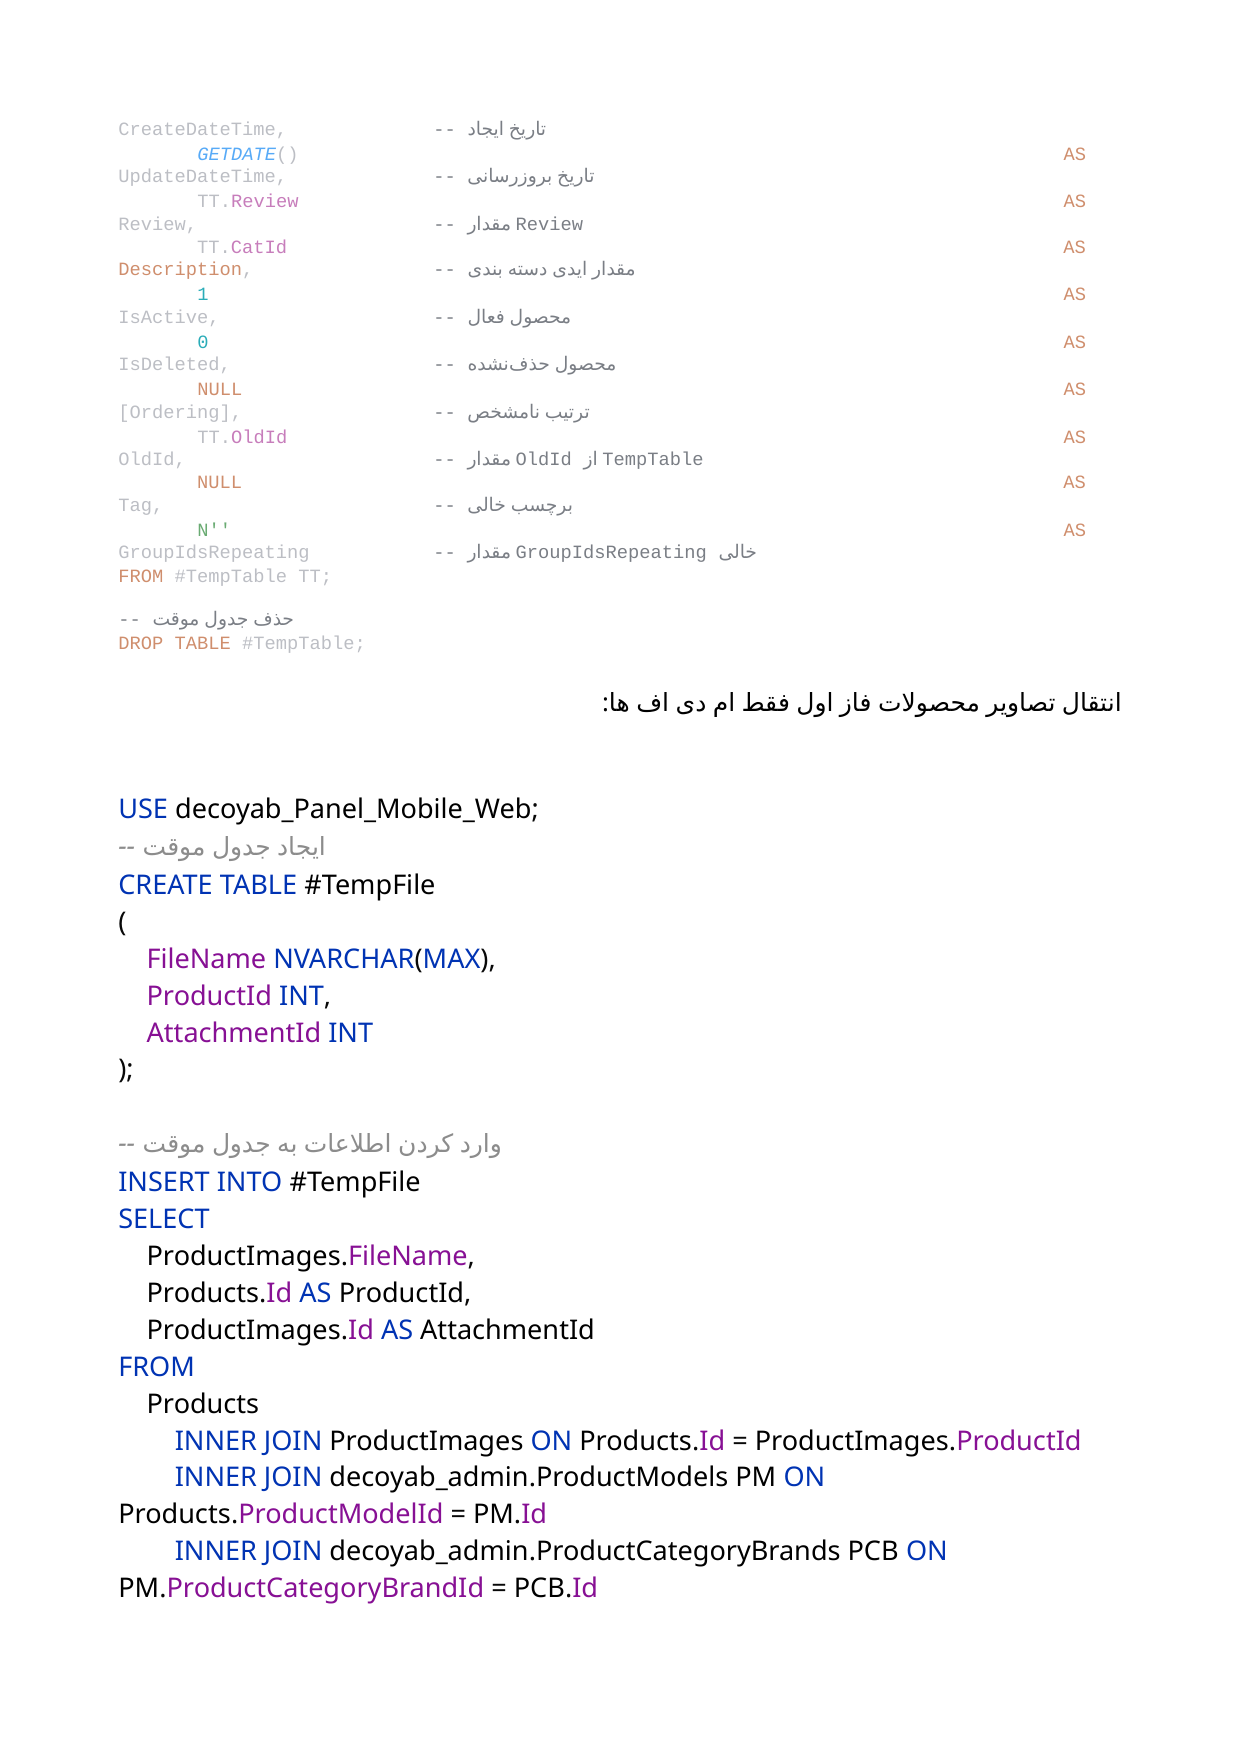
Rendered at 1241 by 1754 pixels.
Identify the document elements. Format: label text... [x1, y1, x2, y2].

text انتقال تصاویر محصولات فاز اول فقط ام دی اف ها: [118, 689, 1122, 756]
text -- پاک چوب -- 74c4171f-c863-47ad-b26b-6459dabc3aa1,996B6E1A-9DFE-4C19-9B4C-39665081B28C,db891465-c08d-4644-aa3a-fc4c62fbb7a1,0b40a177-0874-4d4f-866f-baa36557fc60 15 -- db891465-c08d-4644-aa3a-fc4c62fbb7a1,74c4171f-c863-47ad-b26b-6459dabc3aa1,1A6ED0FB-4243-442F-8533-5B06B0EDECD8,98B53C9F-C846-42CF-BC95-6345337540A6 16 USE decoyab_Panel_Mobile_Web CREATE TABLE #TempTable ( OldId INT, CatId INT, Review NVARCHAR(MAX), HelpText NVARCHAR(MAX), -- Category NVARCHAR(255), -- Model NVARCHAR(255), -- Brand NVARCHAR(255), -- Color NVARCHAR(255), -- Attribute NVARCHAR(255), -- Value NVARCHAR(255), Code NVARCHAR(255) ) INSERT INTO #TempTable SELECT DISTINCT p.Id AS OldId, px.Review AS Review, p.PrimaryName AS HelpText, PC.Id AS CatId, -- PC.Name AS category, -- PM.Title AS model, -- PB.Name AS brand, -- PColors.ColorName AS color, -- PCP.PropName AS attribute, -- PP.PropValue AS value, -- P.ReturnTerms AS ReturnTerms, LTRIM( SUBSTRING( p.PrimaryName, CHARINDEX(N'کد ', p.PrimaryName) + 3, LEN(p.PrimaryName) ) ) AS Code FROM decoyab_Panel_Mobile_Web.decoyab_admin.Products AS p INNER JOIN decoyab_Panel_Mobile_Web.decoyab_admin.ProductExplains as px on px.ProductId = p.Id INNER JOIN decoyab_Panel_Mobile_Web.decoyab_admin.ProductInventories ON p.Id = decoyab_Panel_Mobile_Web.decoyab_admin.ProductInventories.ProductId INNER JOIN decoyab_Panel_Mobile_Web.decoyab_admin.ProductColors PColors ON decoyab_Panel_Mobile_Web.decoyab_admin.ProductInventories.ProductColorId = PColors.Id INNER JOIN decoyab_Panel_Mobile_Web.decoyab_admin.ProductModels PM ON PM.Id = p.ProductModelId INNER JOIN decoyab_Panel_Mobile_Web.decoyab_admin.ProductCategoryBrands PCB ON PCB.Id = PM.ProductCategoryBrandId INNER JOIN decoyab_Panel_Mobile_Web.decoyab_admin.ProductBrands PB ON PCB.ProductBrandId = PB.Id INNER JOIN decoyab_Panel_Mobile_Web.decoyab_admin.ProductCategories PC ON PCB.ProductCategoryId = PC.Id LEFT JOIN decoyab_Panel_Mobile_Web.decoyab_admin.ProductProperties PP ON p.Id = PP.ProductId LEFT JOIN decoyab_Panel_Mobile_Web.decoyab_admin.ProductCategoryProperties PCP ON PCP.ProductCategoryId = 9 AND PCP.Id = PP.PropId WHERE PCB.ProductCategoryId = 15 -- categoryId from old db AND p.Id NOT IN (10, 11, 13) GO USE decoyab_MarketPlaceDb; -- درج داده‌ها به جدول Products مطابق با 58 رکورد موجود در TempTable INSERT INTO decoyab_admin.Products (Id, GroupIdsImpactOnPrice, ProductTitleIdAndShopIdKey, HelpText, AiLink, PageTitle, CreateDateTime, UpdateDateTime, Review, Description, IsActive, IsDeleted, [Ordering], OldId, Tag, GroupIdsRepeating) SELECT NEWID() AS Id, -- تولید GUID جدید برای شناسه محصولات CONCAT( N'74c4171f-c863-47ad-b26b-6459dabc3aa1,996B6E1A-9DFE-4C19-9B4C-39665081B28C,db891465-c08d-4644-aa3a-fc4c62fbb7a1,0b40a177-0874-4d4f-866f-baa36557fc60', -- code CASE WHEN LEN(N'74c4171f-c863-47ad-b26b-6459dabc3aa1,996B6E1A-9DFE-4C19-9B4C-39665081B28C,db891465-c08d-4644-aa3a-fc4c62fbb7a1,0b40a177-0874-4d4f-866f-baa36557fc60') > -- code 0 THEN N',' ELSE N'' END, (SELECT TOP 1 CAST(PAV.Id AS NVARCHAR(MAX)) -- انتخاب فقط اولین آیدی FROM ProductAttributeValues AS PAV INNER JOIN decoyab_admin.AttributeValues AV ON PAV.AttributeValueId = AV.Id INNER JOIN decoyab_admin.[Values] V ON AV.ValueId = V.Id WHERE V.AmountFA = TT.Code -- کد مشخص را فقط برای هر رکورد در TempTable جستجو کن ) ) AS GroupIdsImpactOnPrice, -- مقدار GroupIdsImpactOnPrice برای هر رکورد TempTable N'00AD1DB7-B084-4F49-9AEC-5BB0D4854AF8,3a4b5c6d-7e8f-9a1b-2c3d-4e5f6a7b8c9d' AS ProductTitleIdAndShopIdKey, -- مقدار ثابت TT.HelpText AS HelpText, -- مقدار HelpText از TempTable NULL AS AiLink, -- مقدار پیش‌فرض برای لینک هوش مصنوعی TT.HelpText AS PageTitle, -- مقدار PageTitle برابر با HelpText GETDATE() AS CreateDateTime, -- تاریخ ایجاد GETDATE() AS UpdateDateTime, -- تاریخ بروزرسانی TT.Review AS Review, -- مقدار Review TT.CatId AS Description, -- مقدار ایدی دسته بندی 1 AS IsActive, -- محصول فعال 0 AS IsDeleted, -- محصول حذف‌نشده NULL AS [Ordering], -- ترتیب نامشخص TT.OldId AS OldId, -- مقدار OldId از TempTable NULL AS Tag, -- برچسب خالی N'' AS GroupIdsRepeating -- مقدار GroupIdsRepeating خالی FROM #TempTable TT; -- حذف جدول موقت DROP TABLE #TempTable; [118, 118, 1122, 655]
text USE decoyab_Panel_Mobile_Web; -- ایجاد جدول موقت CREATE TABLE #TempFile ( FileName NVARCHAR(MAX), ProductId INT, AttachmentId INT ); -- وارد کردن اطلاعات به جدول موقت INSERT INTO #TempFile SELECT ProductImages.FileName, Products.Id AS ProductId, ProductImages.Id AS AttachmentId FROM Products INNER JOIN ProductImages ON Products.Id = ProductImages.ProductId INNER JOIN decoyab_admin.ProductModels PM ON Products.ProductModelId = PM.Id INNER JOIN decoyab_admin.ProductCategoryBrands PCB ON PM.ProductCategoryBrandId = PCB.Id WHERE PCB.ProductCategoryId IN (10, 15, 16, 10099, 10100, 10101, 10102) AND Products.Id NOT IN (10, 11, 13); -- تغییر دیتابیس USE decoyab_MarketPlaceDb; -- وارد کردن اطلاعات از TempFile و Products به Attachments INSERT INTO decoyab_admin.Attachments ( Id, SubSystemLocalId, RelationId, AttachmentSubject, CreateDateTime, UpdateDateTime, Description, IsActive, IsDeleted, Ordering, FileName, Alternative, ImageTitle, FileOrginalName, FileThumbnailName, OldId ) SELECT NEWID(), -- ID یکتا 'fe889795-3e51-415f-8f6f-e501773de034', -- مقدار ثابت برای SubSystemLocalId p.Id, -- مقدار مناسب برای RelationId 3, -- مقدار ثابت AttachmentSubject GETDATE(), -- تاریخ ایجاد GETDATE(), -- تاریخ به‌روزرسانی CAST(p.OldId AS NVARCHAR(MAX)), -- مقدار Description 1, -- IsActive 0, -- IsDeleted 100000, -- شماره ترتیب واقعی 'Product_' + t.FileName, -- افزودن متن Product_ به ابتدای نام فایل p.PageTitle, -- متن جایگزین (عنوان صفحه) p.PageTitle, -- عنوان تصویر 'Product_' + t.FileName, -- فایل اصلی NULL, -- فایل بندانگشتی t.AttachmentId -- مقدار OldId FROM #TempFile AS t INNER JOIN Products AS p ON t.ProductId = p.OldId; -- حذف جدول موقت DROP TABLE #TempFile; [118, 789, 1122, 1605]
